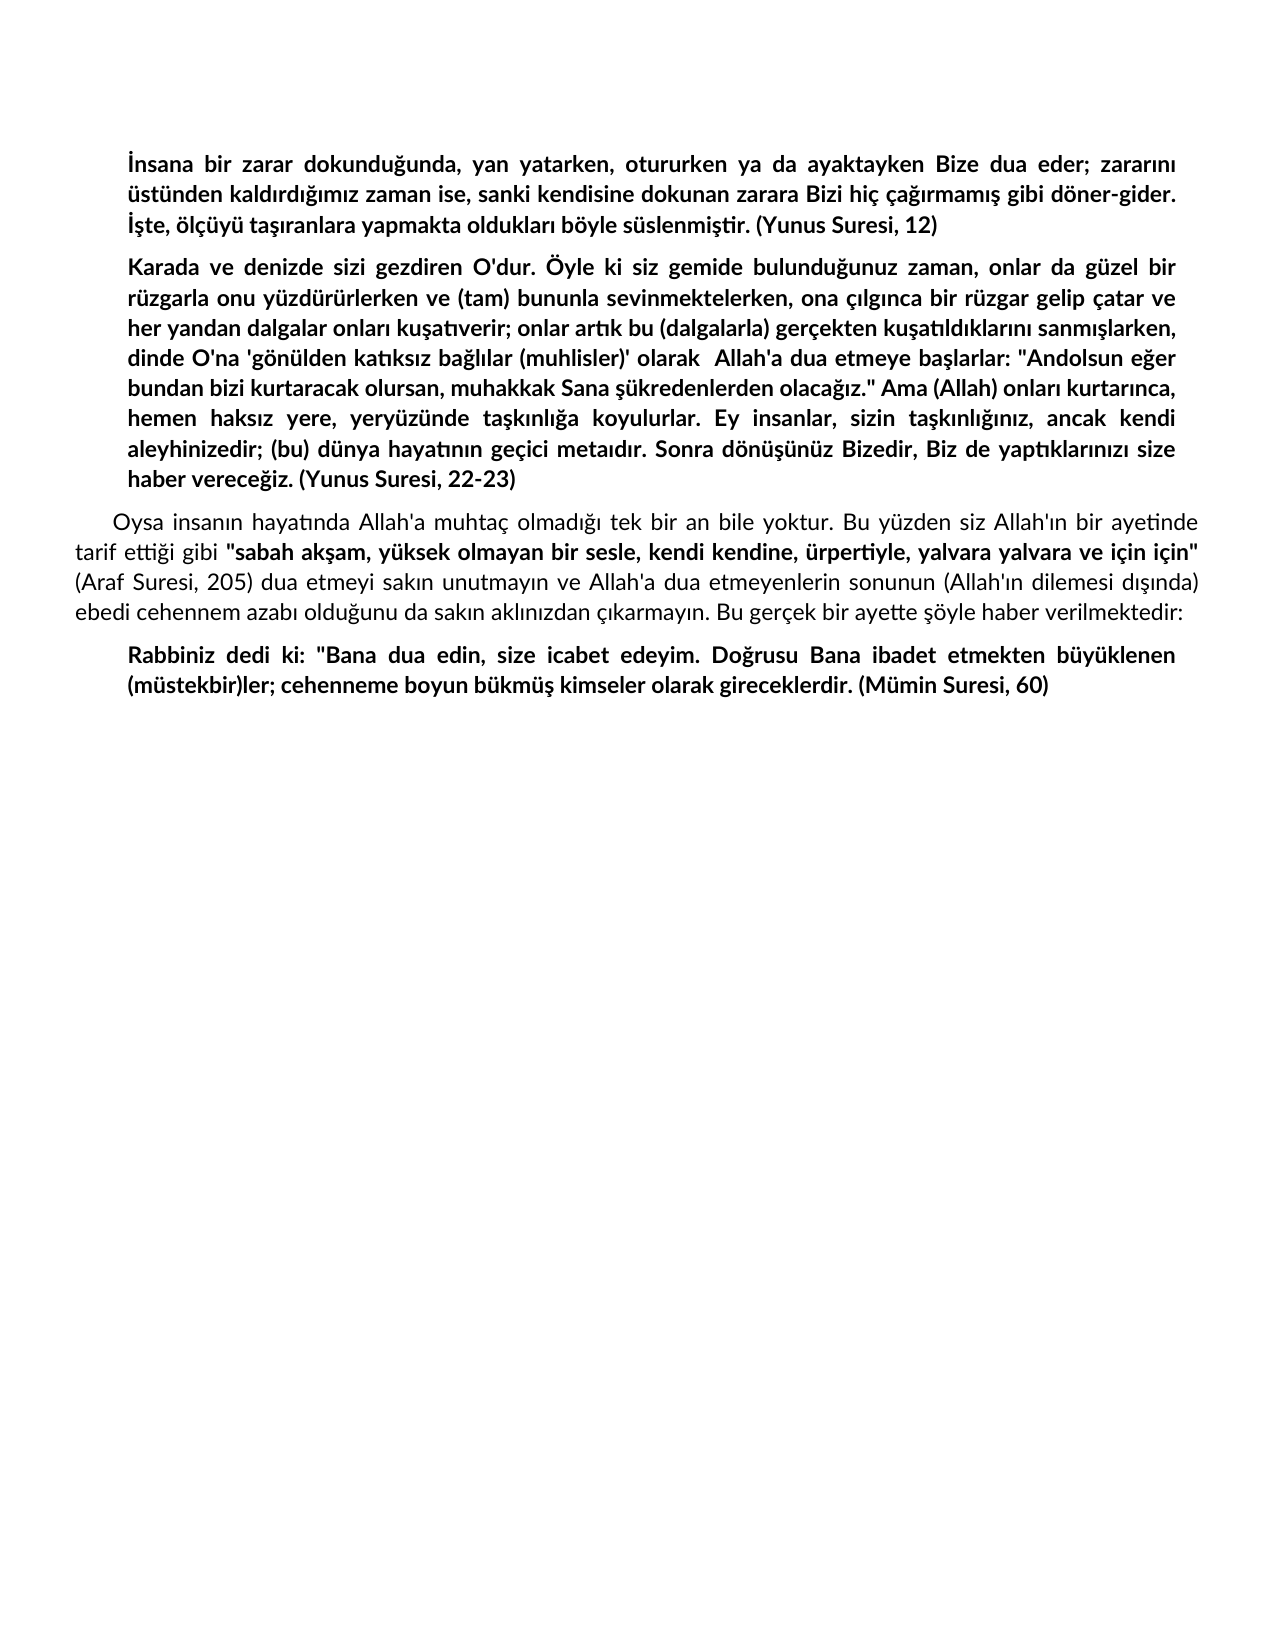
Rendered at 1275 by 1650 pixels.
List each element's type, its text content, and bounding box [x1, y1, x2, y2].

text Rabbiniz dedi ki: "Bana dua edin, size icabet edeyim. Doğrusu Bana ibadet etmekten büyüklenen (müstekbir)ler; cehenneme boyun bükmüş kimseler olarak gireceklerdir. (Mümin Suresi, 60) [127, 641, 1177, 698]
text Oysa insanın hayatında Allah'a muhtaç olmadığı tek bir an bile yoktur. Bu yüzden siz Allah'ın bir ayetinde tarif ettiği gibi "sabah akşam, yüksek olmayan bir sesle, kendi kendine, ürpertiyle, yalvara yalvara ve için için" (Araf Suresi, 205) dua etmeyi sakın unutmayın ve Allah'a dua etmeyenlerin sonunun (Allah'ın dilemesi dışında) ebedi cehennem azabı olduğunu da sakın aklınızdan çıkarmayın. Bu gerçek bir ayette şöyle haber verilmektedir: [75, 507, 1200, 625]
text Karada ve denizde sizi gezdiren O'dur. Öyle ki siz gemide bulunduğunuz zaman, onlar da güzel bir rüzgarla onu yüzdürürlerken ve (tam) bununla sevinmektelerken, ona çılgınca bir rüzgar gelip çatar ve her yandan dalgalar onları kuşatıverir; onlar artık bu (dalgalarla) gerçekten kuşatıldıklarını sanmışlarken, dinde O'na 'gönülden katıksız bağlılar (muhlisler)' olarak Allah'a dua etmeye başlarlar: "Andolsun eğer bundan bizi kurtaracak olursan, muhakkak Sana şükredenlerden olacağız." Ama (Allah) onları kurtarınca, hemen haksız yere, yeryüzünde taşkınlığa koyulurlar. Ey insanlar, sizin taşkınlığınız, ancak kendi aleyhinizedir; (bu) dünya hayatının geçici metaıdır. Sonra dönüşünüz Bizedir, Biz de yaptıklarınızı size haber vereceğiz. (Yunus Suresi, 22-23) [127, 253, 1177, 492]
text İnsana bir zarar dokunduğunda, yan yatarken, otururken ya da ayaktayken Bize dua eder; zararını üstünden kaldırdığımız zaman ise, sanki kendisine dokunan zarara Bizi hiç çağırmamış gibi döner-gider. İşte, ölçüyü taşıranlara yapmakta oldukları böyle süslenmiştir. (Yunus Suresi, 12) [127, 150, 1177, 238]
